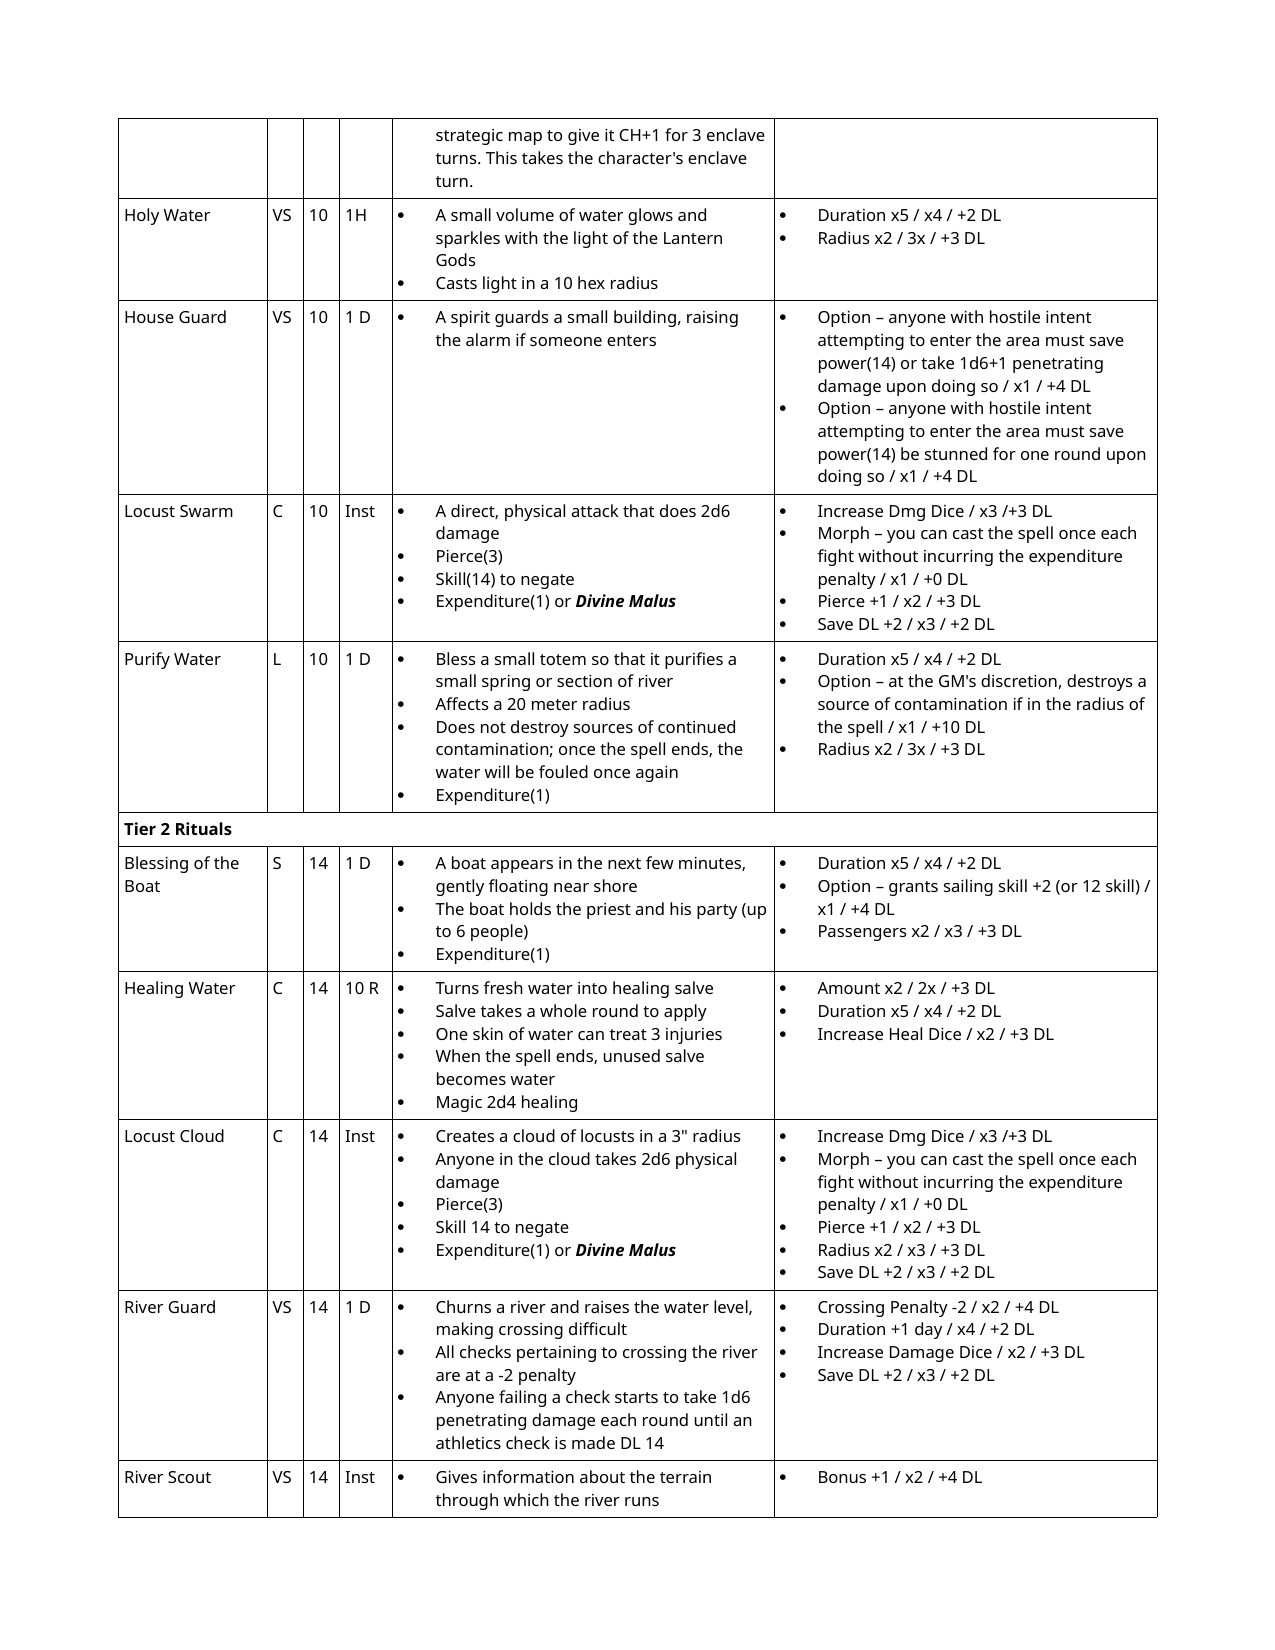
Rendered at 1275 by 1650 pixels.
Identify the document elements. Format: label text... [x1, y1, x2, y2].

table_cell [268, 119, 303, 198]
table_cell Bless a small totem so that it purifies a small spring or section of river Affects a 20 meter radius Does not destroy sources of continued contamination; once the spell ends, the water will be fouled once again Expenditure(1) [393, 642, 774, 812]
table_cell [775, 119, 1157, 198]
table_cell Inst [340, 495, 392, 641]
table_cell Option – anyone with hostile intent attempting to enter the area must save power(14) or take 1d6+1 penetrating damage upon doing so / x1 / +4 DL Option – anyone with hostile intent attempting to enter the area must save power(14) be stunned for one round upon doing so / x1 / +4 DL [775, 301, 1157, 493]
table_cell 1 D [340, 642, 392, 812]
table_cell Duration x5 / x4 / +2 DL Radius x2 / 3x / +3 DL [775, 199, 1157, 300]
table_cell Tier 2 Rituals [119, 813, 1157, 846]
table_cell 14 [304, 1291, 339, 1460]
table_cell River Scout [119, 1461, 267, 1517]
table_cell C [268, 1120, 303, 1289]
table_cell 14 [304, 972, 339, 1119]
table_cell A small volume of water glows and sparkles with the light of the Lantern Gods Casts light in a 10 hex radius [393, 199, 774, 300]
table_cell S [268, 847, 303, 971]
table_cell Amount x2 / 2x / +3 DL Duration x5 / x4 / +2 DL Increase Heal Dice / x2 / +3 DL [775, 972, 1157, 1119]
table_cell Locust Cloud [119, 1120, 267, 1289]
table_cell Increase Dmg Dice / x3 /+3 DL Morph – you can cast the spell once each fight without incurring the expenditure penalty / x1 / +0 DL Pierce +1 / x2 / +3 DL Radius x2 / x3 / +3 DL Save DL +2 / x3 / +2 DL [775, 1120, 1157, 1289]
table_cell 1 D [340, 847, 392, 971]
table_cell Inst [340, 1120, 392, 1289]
table_cell 10 [304, 642, 339, 812]
table_cell Blessing of the Boat [119, 847, 267, 971]
table_cell Crossing Penalty -2 / x2 / +4 DL Duration +1 day / x4 / +2 DL Increase Damage Dice / x2 / +3 DL Save DL +2 / x3 / +2 DL [775, 1291, 1157, 1460]
table_cell A spirit guards a small building, raising the alarm if someone enters [393, 301, 774, 493]
table_cell 1H [340, 199, 392, 300]
table_cell Gives information about the terrain through which the river runs Gives information about creatures who have crossed, traveled or camped near the river +2 to navigate, tracking, herb and animal lore rolls [393, 1461, 774, 1517]
table_cell [304, 119, 339, 198]
table_cell VS [268, 1461, 303, 1517]
table_cell Turns fresh water into healing salve Salve takes a whole round to apply One skin of water can treat 3 injuries When the spell ends, unused salve becomes water Magic 2d4 healing [393, 972, 774, 1119]
table_cell 1 D [340, 301, 392, 493]
table_cell [340, 119, 392, 198]
table_cell C [268, 972, 303, 1119]
table_cell Bonus +1 / x2 / +4 DL [775, 1461, 1157, 1517]
table_cell Duration x5 / x4 / +2 DL Option – at the GM's discretion, destroys a source of contamination if in the radius of the spell / x1 / +10 DL Radius x2 / 3x / +3 DL [775, 642, 1157, 812]
table_cell 14 [304, 1120, 339, 1289]
table_cell A direct, physical attack that does 2d6 damage Pierce(3) Skill(14) to negate Expenditure(1) or Divine Malus [393, 495, 774, 641]
table_cell 1 D [340, 1291, 392, 1460]
table_cell 10 [304, 495, 339, 641]
table_cell House Guard [119, 301, 267, 493]
table_cell L [268, 642, 303, 812]
table_cell 10 [304, 301, 339, 493]
table_cell VS [268, 1291, 303, 1460]
table_cell Holy Water [119, 199, 267, 300]
table_cell River Guard [119, 1291, 267, 1460]
table_cell Churns a river and raises the water level, making crossing difficult All checks pertaining to crossing the river are at a -2 penalty Anyone failing a check starts to take 1d6 penetrating damage each round until an athletics check is made DL 14 [393, 1291, 774, 1460]
table_cell 10 R [340, 972, 392, 1119]
table_cell Purify Water [119, 642, 267, 812]
table_cell Duration x5 / x4 / +2 DL Option – grants sailing skill +2 (or 12 skill) / x1 / +4 DL Passengers x2 / x3 / +3 DL [775, 847, 1157, 971]
table_cell A boat appears in the next few minutes, gently floating near shore The boat holds the priest and his party (up to 6 people) Expenditure(1) [393, 847, 774, 971]
table_cell Locust Swarm [119, 495, 267, 641]
table_cell Increase Dmg Dice / x3 /+3 DL Morph – you can cast the spell once each fight without incurring the expenditure penalty / x1 / +0 DL Pierce +1 / x2 / +3 DL Save DL +2 / x3 / +2 DL [775, 495, 1157, 641]
table_cell VS [268, 199, 303, 300]
table_cell Creates a cloud of locusts in a 3" radius Anyone in the cloud takes 2d6 physical damage Pierce(3) Skill 14 to negate Expenditure(1) or Divine Malus [393, 1120, 774, 1289]
table_cell Blesses a village (site) such that all farmers who remain at that site get a +1 to all farming checks for the coming year Alternately, can bless a food site on the strategic map to give it CH+1 for 3 enclave turns. This takes the character's enclave turn. [393, 119, 774, 198]
table_cell Inst [340, 1461, 392, 1517]
table_cell 14 [304, 847, 339, 971]
table_cell Healing Water [119, 972, 267, 1119]
table_cell 14 [304, 1461, 339, 1517]
table_cell C [268, 495, 303, 641]
table_cell VS [268, 301, 303, 493]
table_cell 10 [304, 199, 339, 300]
table_cell [119, 119, 267, 198]
